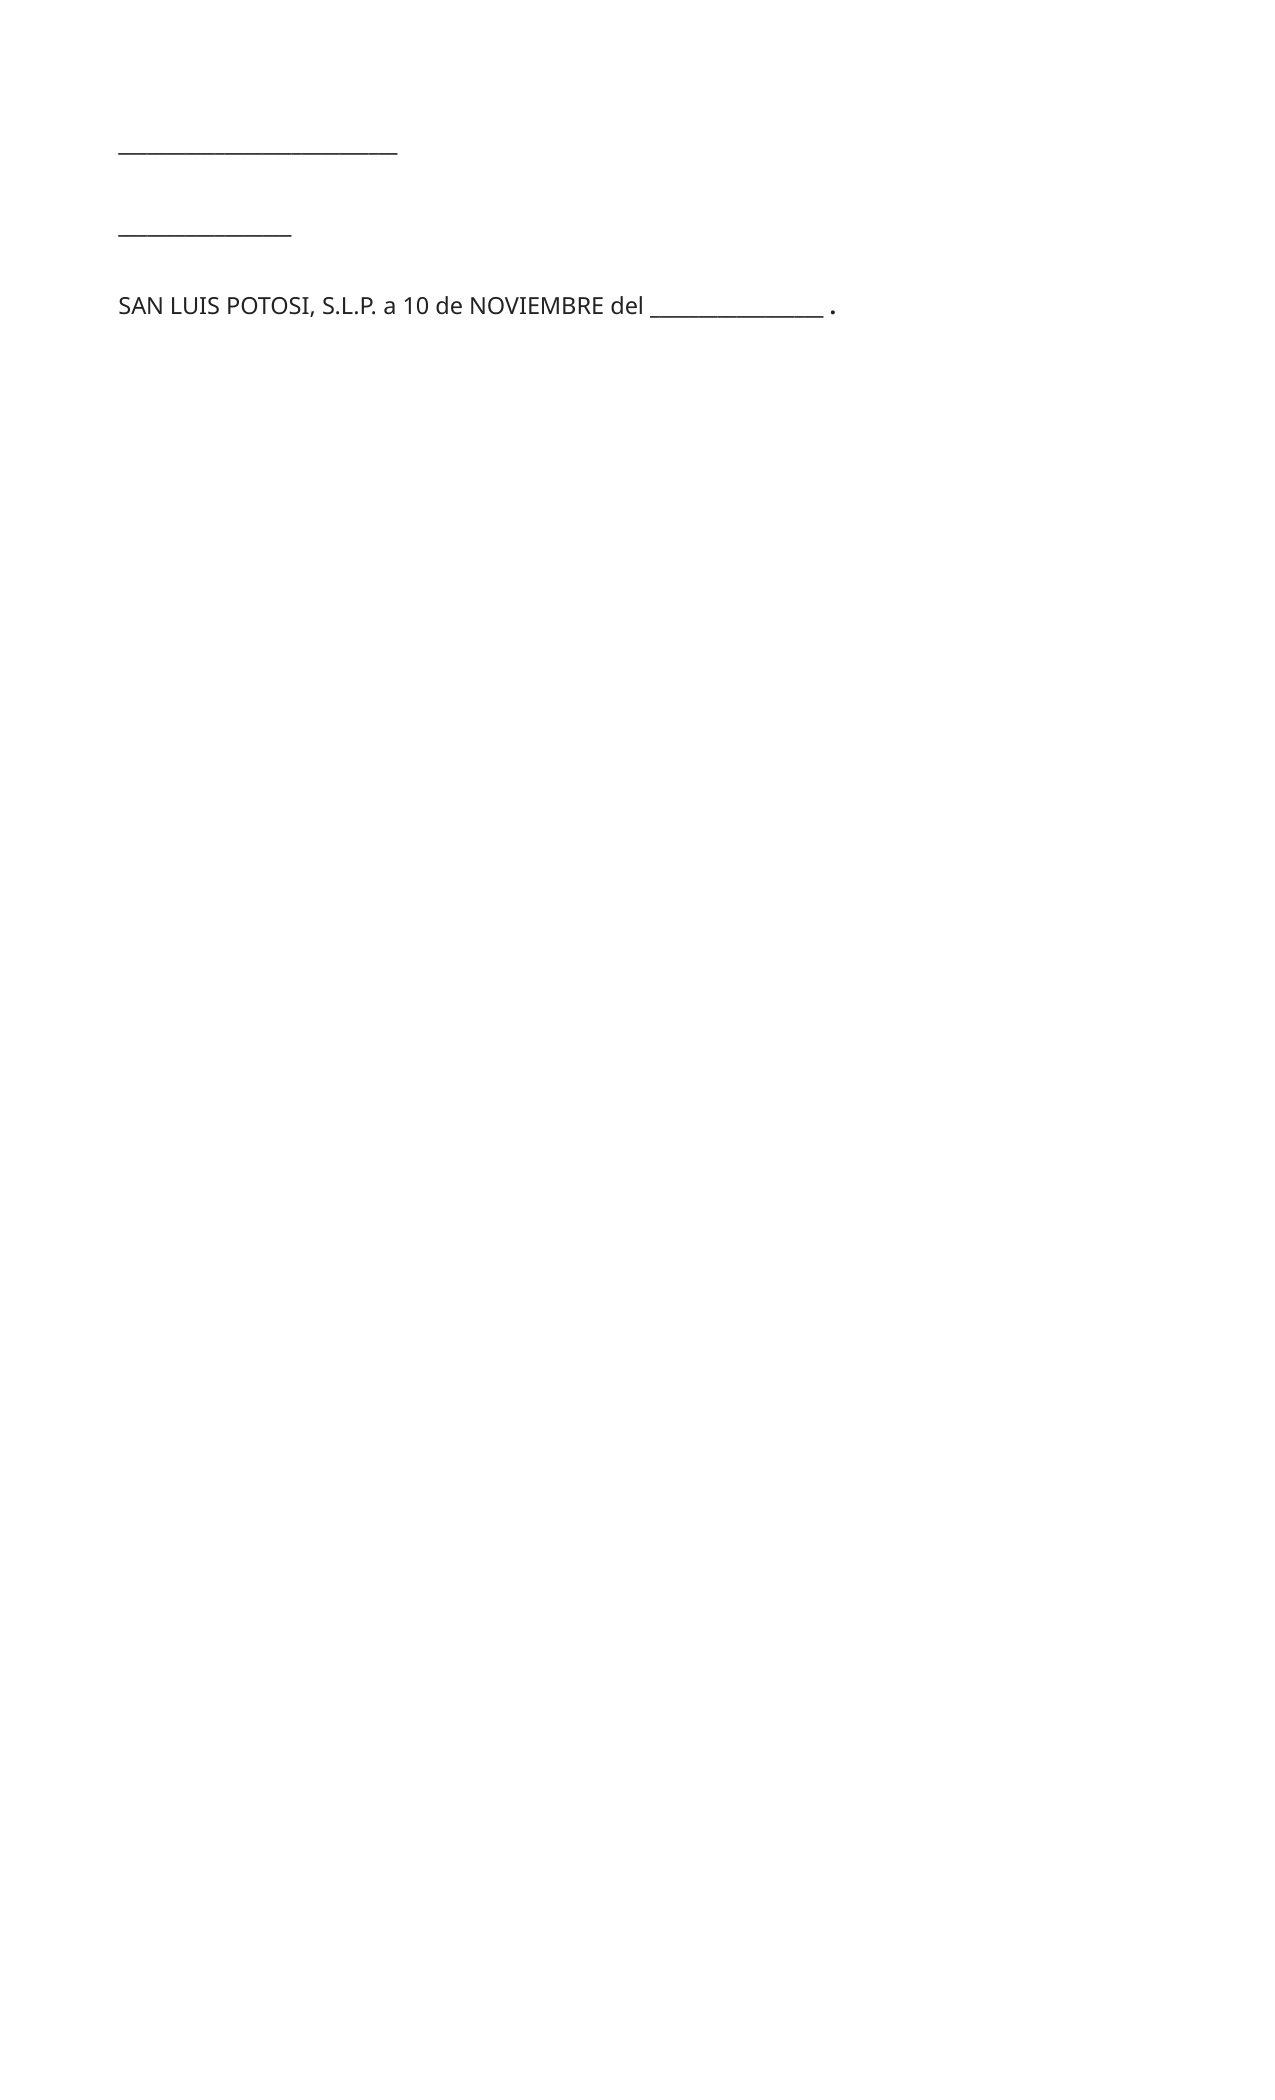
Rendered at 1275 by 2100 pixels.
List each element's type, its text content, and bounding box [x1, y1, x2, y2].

text SAN LUIS POTOSI, S.L.P. a 10 de NOVIEMBRE del __________________ . [118, 281, 1157, 321]
text __________________ [118, 199, 1157, 240]
text _____________________________ [118, 118, 1157, 159]
